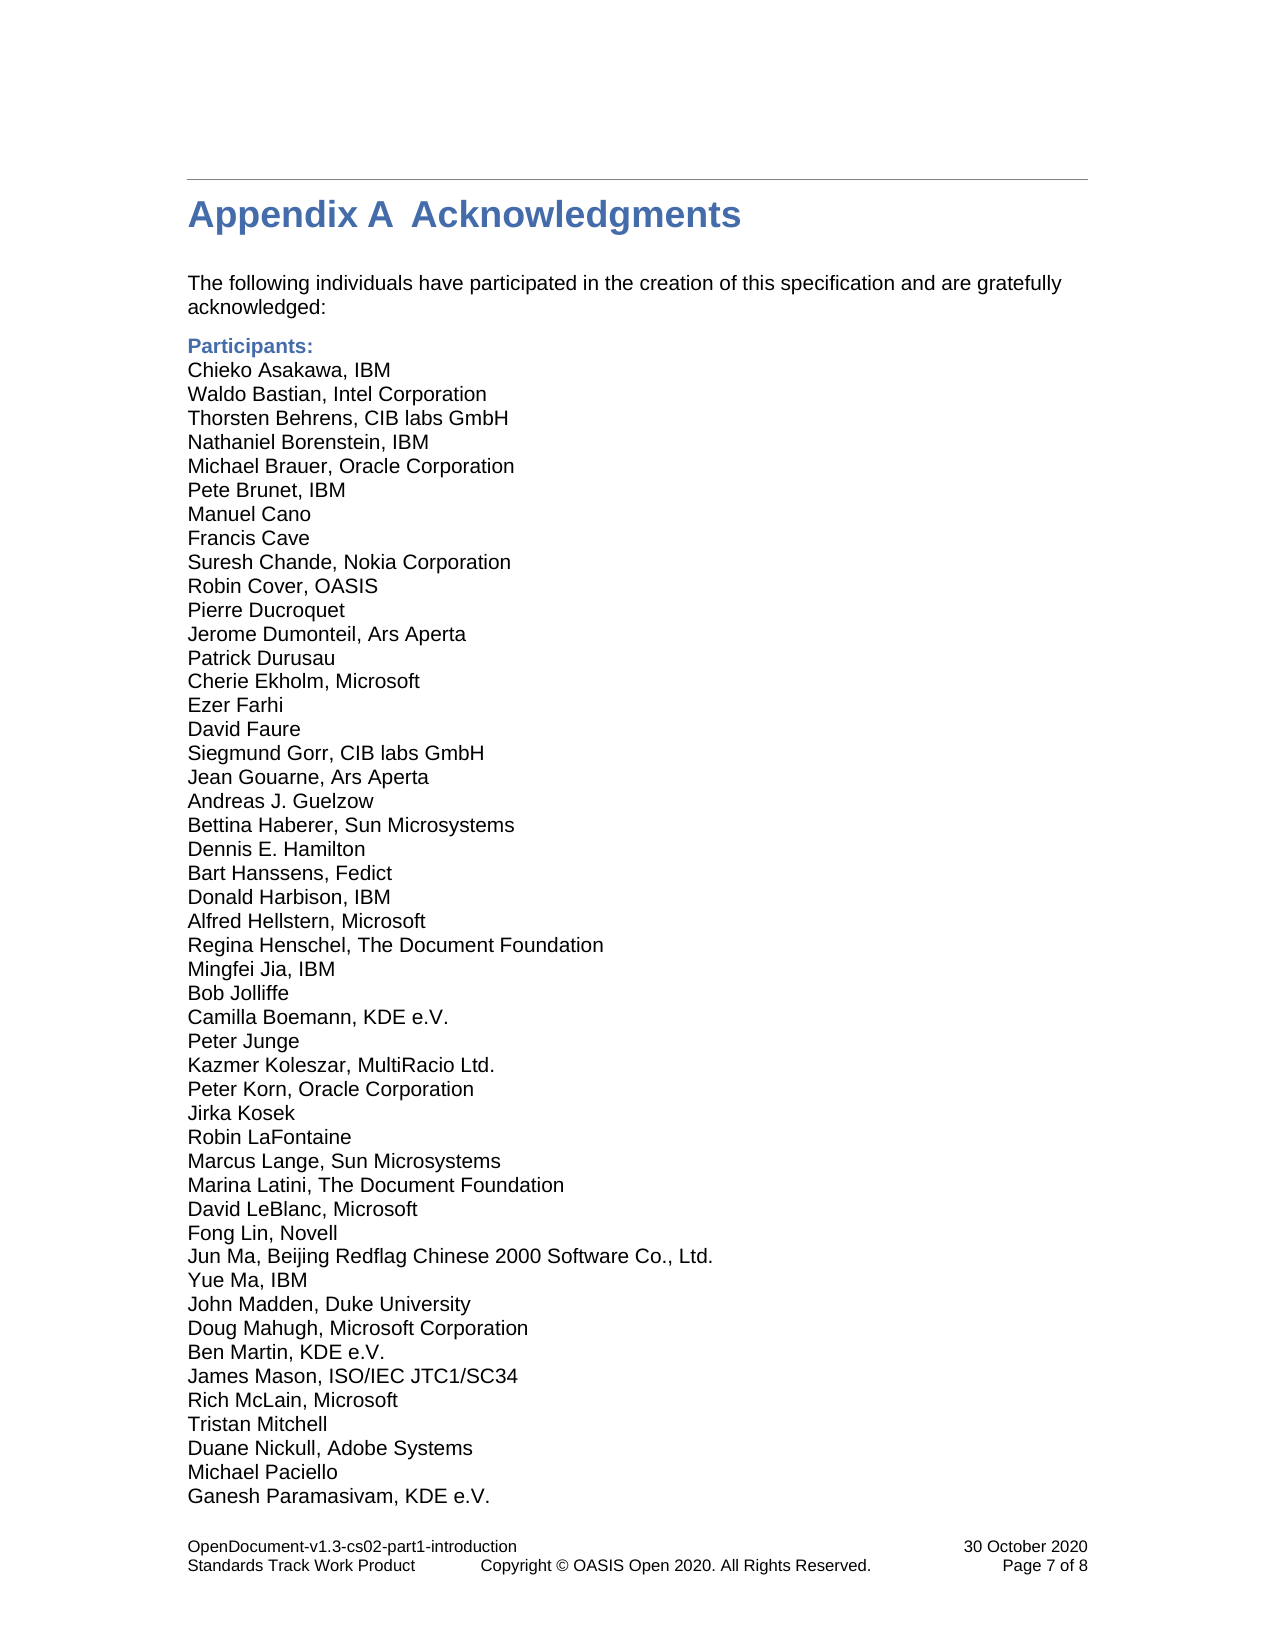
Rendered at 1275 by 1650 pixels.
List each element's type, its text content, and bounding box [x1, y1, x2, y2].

text Andreas J. Guelzow [187, 789, 1088, 813]
text Alfred Hellstern, Microsoft [187, 909, 1088, 933]
text Kazmer Koleszar, MultiRacio Ltd. [187, 1053, 1088, 1077]
text James Mason, ISO/IEC JTC1/SC34 [187, 1364, 1088, 1388]
text Michael Paciello [187, 1460, 1088, 1484]
text Bettina Haberer, Sun Microsystems [187, 813, 1088, 837]
text Jun Ma, Beijing Redflag Chinese 2000 Software Co., Ltd. [187, 1244, 1088, 1268]
text Bart Hanssens, Fedict [187, 861, 1088, 885]
text Siegmund Gorr, CIB labs GmbH [187, 741, 1088, 765]
text Yue Ma, IBM [187, 1268, 1088, 1292]
text Camilla Boemann, KDE e.V. [187, 1005, 1088, 1029]
text Pete Brunet, IBM [187, 478, 1088, 502]
text Robin LaFontaine [187, 1124, 1088, 1148]
text Francis Cave [187, 526, 1088, 549]
text Ezer Farhi [187, 693, 1088, 717]
text Ben Martin, KDE e.V. [187, 1340, 1088, 1364]
text Mingfei Jia, IBM [187, 957, 1088, 981]
text Cherie Ekholm, Microsoft [187, 669, 1088, 693]
text Marina Latini, The Document Foundation [187, 1172, 1088, 1196]
title Participants: [187, 334, 1088, 358]
text Pierre Ducroquet [187, 597, 1088, 621]
text Fong Lin, Novell [187, 1220, 1088, 1244]
text John Madden, Duke University [187, 1292, 1088, 1316]
text Jirka Kosek [187, 1101, 1088, 1124]
text Doug Mahugh, Microsoft Corporation [187, 1316, 1088, 1340]
text Waldo Bastian, Intel Corporation [187, 382, 1088, 406]
subtitle Acknowledgments [187, 180, 1088, 236]
text Peter Korn, Oracle Corporation [187, 1077, 1088, 1101]
text Michael Brauer, Oracle Corporation [187, 454, 1088, 478]
text Chieko Asakawa, IBM [187, 358, 1088, 382]
text Ganesh Paramasivam, KDE e.V. [187, 1484, 1088, 1508]
text Marcus Lange, Sun Microsystems [187, 1148, 1088, 1172]
text Tristan Mitchell [187, 1412, 1088, 1436]
text David Faure [187, 717, 1088, 741]
text Thorsten Behrens, CIB labs GmbH [187, 406, 1088, 430]
text Manuel Cano [187, 502, 1088, 526]
text Patrick Durusau [187, 645, 1088, 669]
text Regina Henschel, The Document Foundation [187, 933, 1088, 957]
text Donald Harbison, IBM [187, 885, 1088, 909]
text Robin Cover, OASIS [187, 573, 1088, 597]
text Duane Nickull, Adobe Systems [187, 1436, 1088, 1460]
text Jean Gouarne, Ars Aperta [187, 765, 1088, 789]
text Jerome Dumonteil, Ars Aperta [187, 621, 1088, 645]
text Bob Jolliffe [187, 981, 1088, 1005]
text Nathaniel Borenstein, IBM [187, 430, 1088, 454]
text Dennis E. Hamilton [187, 837, 1088, 861]
text David LeBlanc, Microsoft [187, 1196, 1088, 1220]
text Peter Junge [187, 1029, 1088, 1053]
text The following individuals have participated in the creation of this specification and are gratefully acknowledged: [187, 271, 1088, 319]
text Suresh Chande, Nokia Corporation [187, 549, 1088, 573]
text Rich McLain, Microsoft [187, 1388, 1088, 1412]
